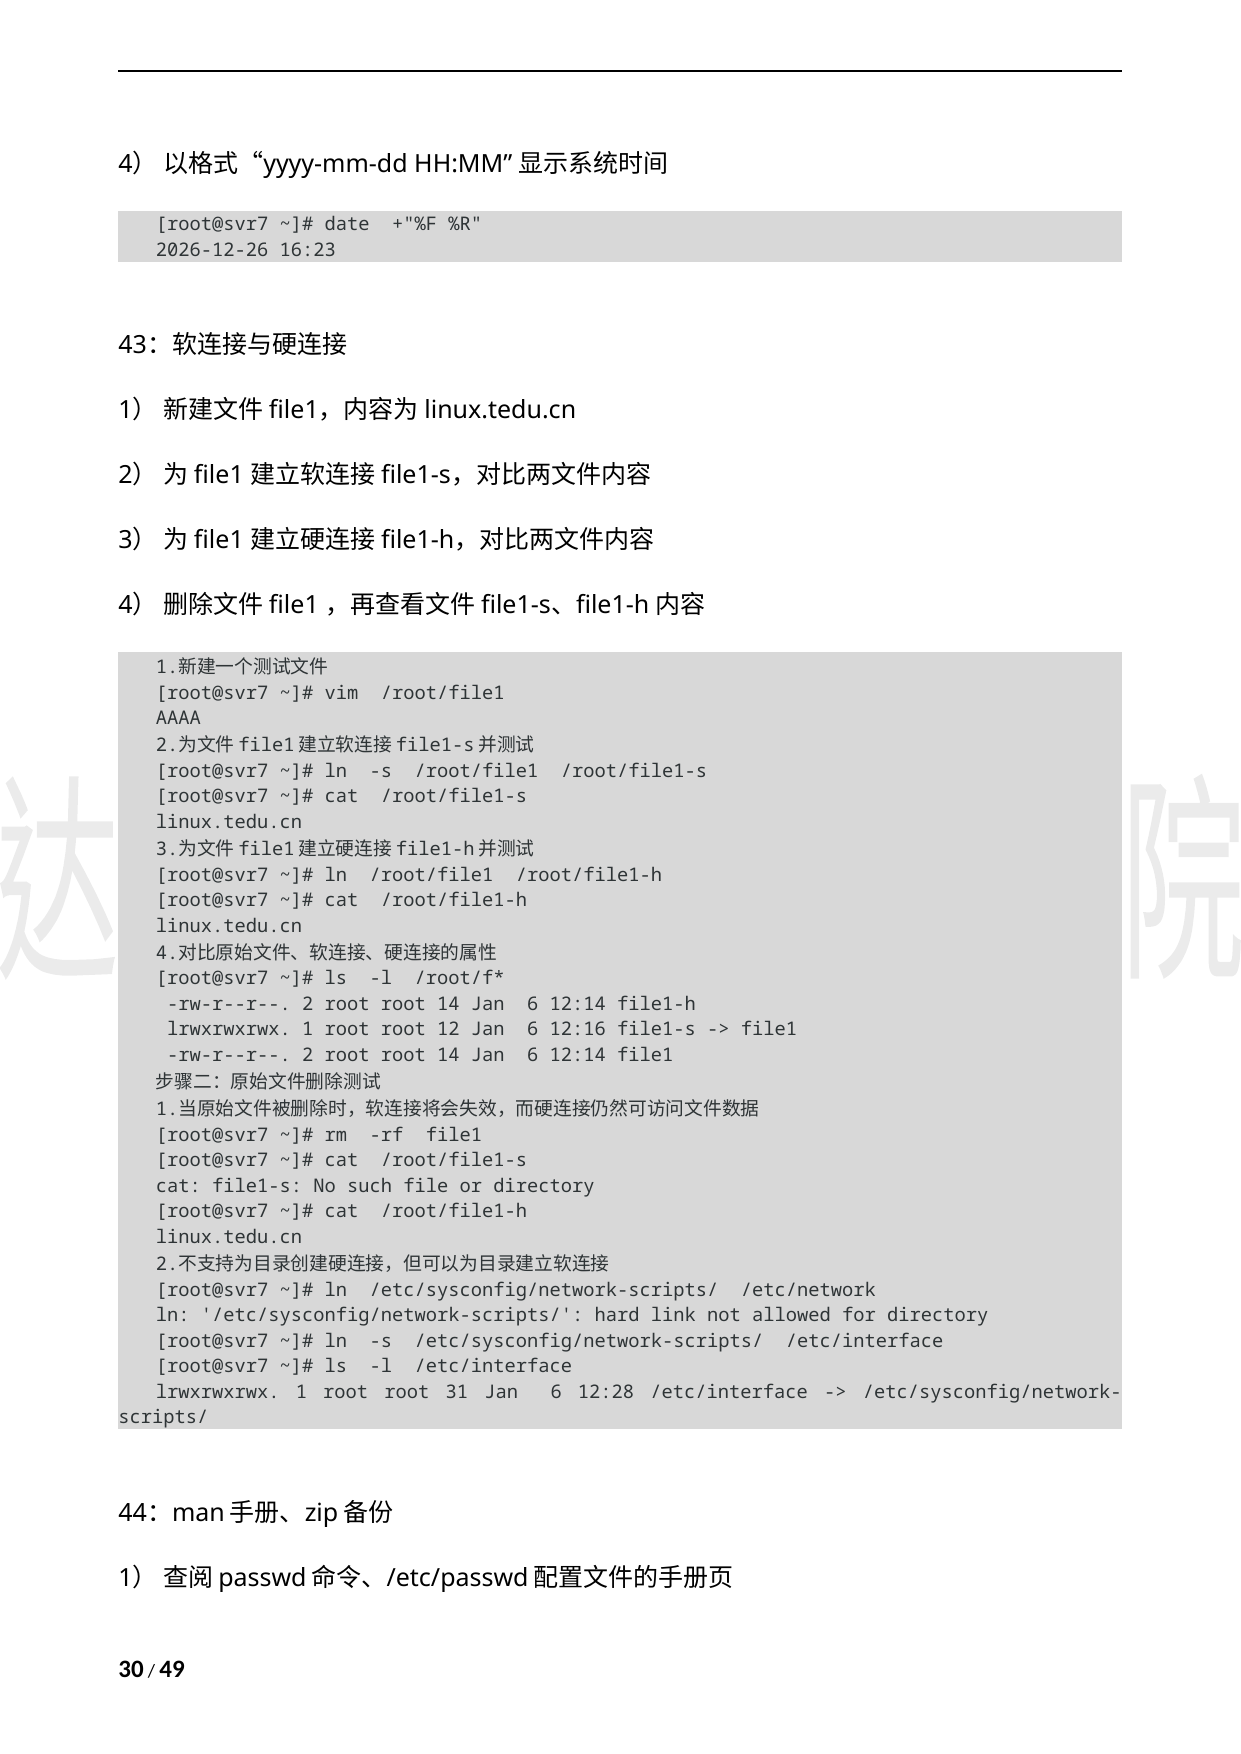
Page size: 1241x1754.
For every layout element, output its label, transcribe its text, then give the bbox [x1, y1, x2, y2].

text [root@svr7 ~]# date +"%F %R" [118, 211, 1122, 236]
text linux.tedu.cn [118, 1223, 1122, 1249]
text ln: '/etc/sysconfig/network-scripts/': hard link not allowed for directory [118, 1301, 1122, 1327]
text -rw-r--r--. 2 root root 14 Jan 6 12:14 file1 [118, 1041, 1122, 1067]
text linux.tedu.cn [118, 912, 1122, 937]
text 步骤二：原始文件删除测试 [118, 1067, 1122, 1094]
text [root@svr7 ~]# cat /root/file1-h [118, 1198, 1122, 1223]
text lrwxrwxrwx. 1 root root 12 Jan 6 12:16 file1-s -> file1 [118, 1016, 1122, 1041]
text 2026-12-26 16:23 [118, 236, 1122, 262]
text [root@svr7 ~]# ls -l /root/f* [118, 965, 1122, 990]
text 43：软连接与硬连接 [118, 311, 1122, 376]
text [root@svr7 ~]# ls -l /etc/interface [118, 1352, 1122, 1378]
text 44：man手册、zip备份 [118, 1478, 1122, 1543]
text lrwxrwxrwx. 1 root root 31 Jan 6 12:28 /etc/interface -> /etc/sysconfig/network-scripts/ [118, 1378, 1122, 1429]
list 为 file1 建立软连接 file1-s，对比两文件内容 [118, 441, 1122, 506]
text [root@svr7 ~]# ln -s /root/file1 /root/file1-s [118, 757, 1122, 783]
text [root@svr7 ~]# cat /root/file1-s [118, 1147, 1122, 1172]
text 2.为文件file1建立软连接file1-s并测试 [118, 730, 1122, 757]
list 以格式“yyyy-mm-dd HH:MM” 显示系统时间 [118, 129, 1122, 194]
text 1.当原始文件被删除时，软连接将会失效，而硬连接仍然可访问文件数据 [118, 1094, 1122, 1121]
text [root@svr7 ~]# cat /root/file1-h [118, 886, 1122, 912]
text 4.对比原始文件、软连接、硬连接的属性 [118, 937, 1122, 965]
text 2.不支持为目录创建硬连接，但可以为目录建立软连接 [118, 1249, 1122, 1276]
text cat: file1-s: No such file or directory [118, 1172, 1122, 1198]
text [root@svr7 ~]# ln /root/file1 /root/file1-h [118, 861, 1122, 886]
list 查阅passwd命令、/etc/passwd配置文件的手册页 [118, 1543, 1122, 1608]
text 1.新建一个测试文件 [118, 652, 1122, 679]
text linux.tedu.cn [118, 808, 1122, 834]
text [root@svr7 ~]# ln /etc/sysconfig/network-scripts/ /etc/network [118, 1276, 1122, 1301]
text AAAA [118, 704, 1122, 730]
list 删除文件 file1 ，再查看文件 file1-s、file1-h 内容 [118, 571, 1122, 636]
list 新建文件 file1，内容为 linux.tedu.cn [118, 376, 1122, 441]
text 3.为文件file1建立硬连接file1-h并测试 [118, 834, 1122, 861]
text [root@svr7 ~]# ln -s /etc/sysconfig/network-scripts/ /etc/interface [118, 1327, 1122, 1352]
text [root@svr7 ~]# cat /root/file1-s [118, 783, 1122, 808]
text -rw-r--r--. 2 root root 14 Jan 6 12:14 file1-h [118, 990, 1122, 1016]
list 为 file1 建立硬连接 file1-h，对比两文件内容 [118, 506, 1122, 571]
text [root@svr7 ~]# vim /root/file1 [118, 679, 1122, 704]
text [root@svr7 ~]# rm -rf file1 [118, 1121, 1122, 1147]
